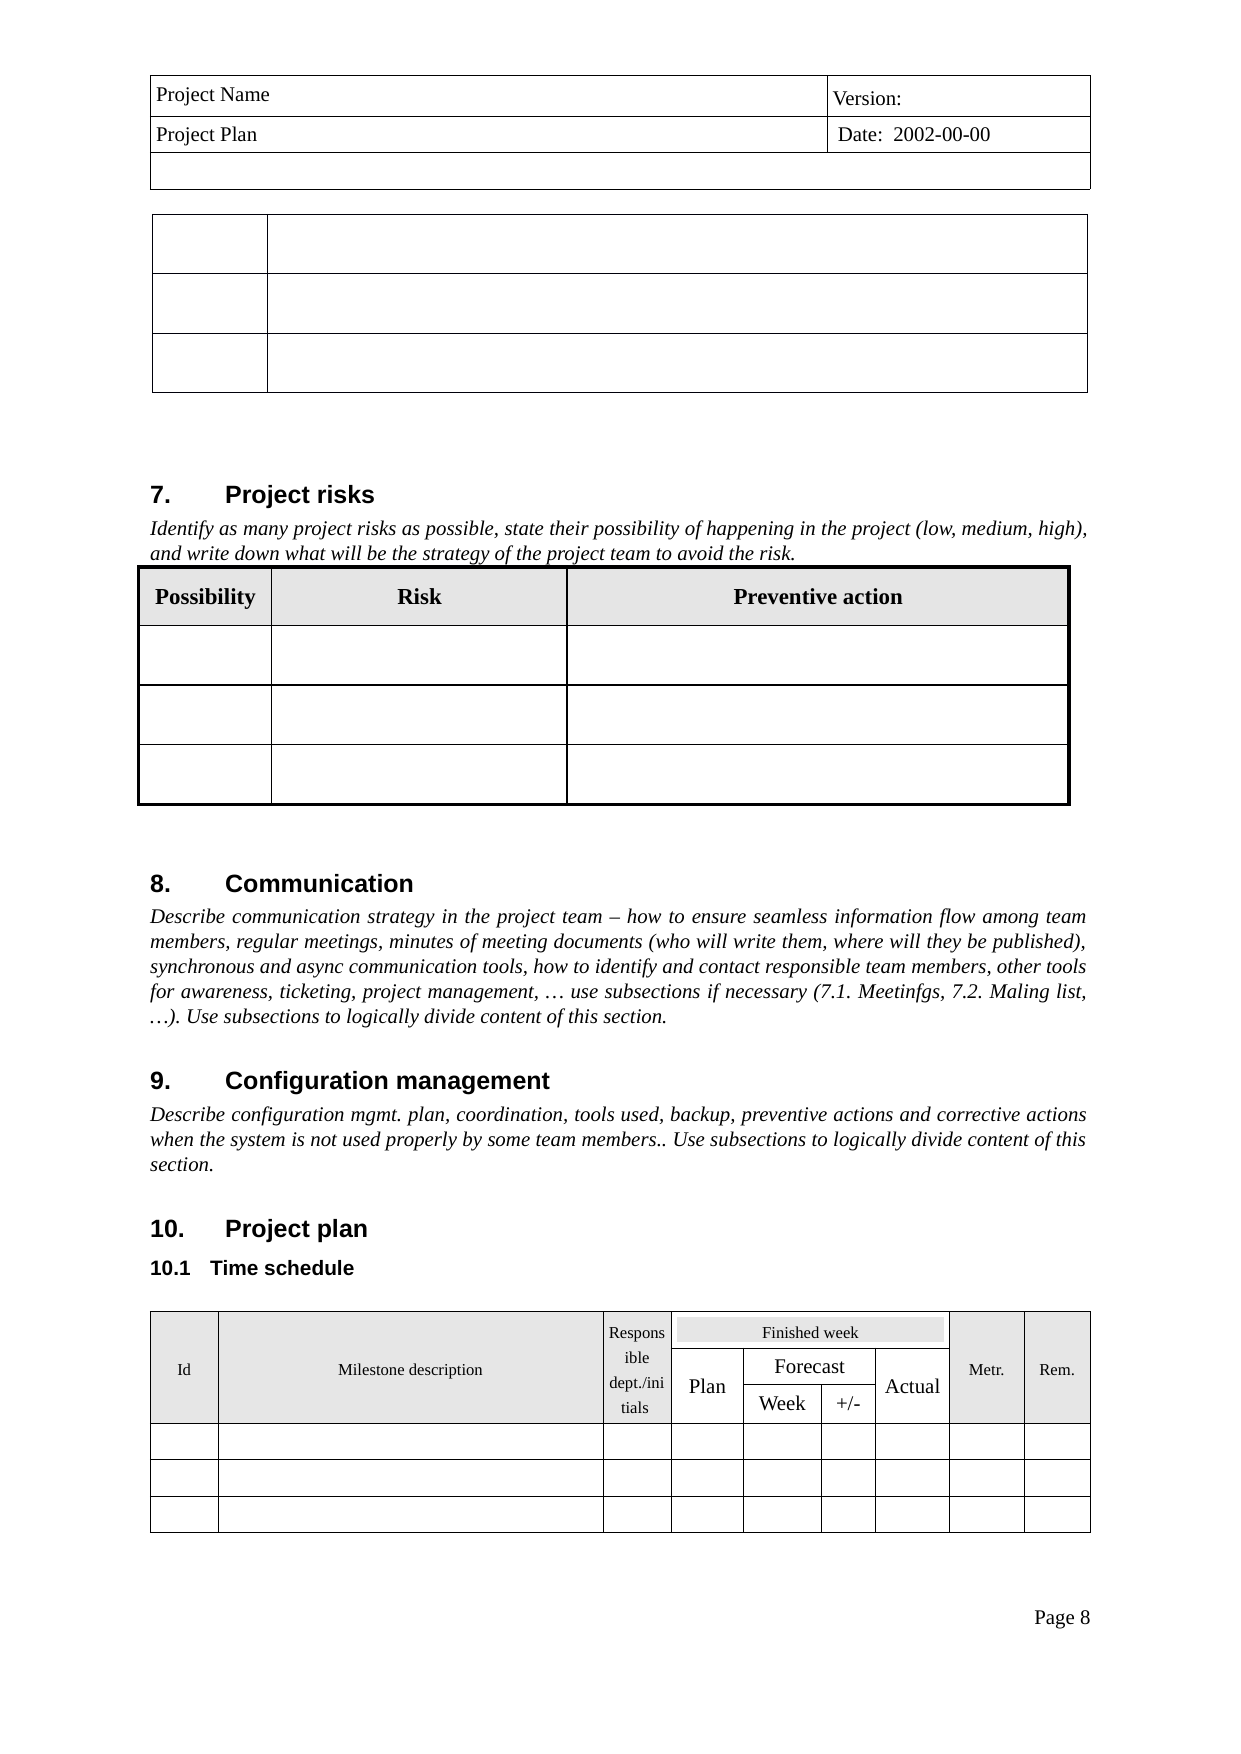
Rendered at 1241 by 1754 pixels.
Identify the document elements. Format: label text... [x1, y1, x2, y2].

table_cell [950, 1497, 1024, 1532]
table_cell [568, 686, 1067, 743]
table_cell [744, 1497, 821, 1532]
table_cell [268, 215, 1087, 273]
table_cell [272, 626, 566, 684]
table_cell [604, 1424, 671, 1459]
table_cell [876, 1424, 949, 1459]
table_cell [153, 334, 267, 392]
table_header Metr. [950, 1312, 1024, 1423]
table_cell [822, 1497, 875, 1532]
table_cell [744, 1460, 821, 1496]
table_cell [950, 1424, 1024, 1459]
table_cell [604, 1460, 671, 1496]
subtitle Configuration management [150, 1066, 1090, 1095]
table_cell [268, 334, 1087, 392]
table_cell [672, 1497, 743, 1532]
text Describe communication strategy in the project team – how to ensure seamless information flow among team members, regular meetings, minutes of meeting documents (who will write them, where will they be published), synchronous and async communication tools, how to identify and contact responsible team members, other tools for awareness, ticketing, project management, … use subsections if necessary (7.1. Meetinfgs, 7.2. Maling list, …). Use subsections to logically divide content of this section. [150, 903, 1090, 1028]
table_cell [153, 274, 267, 332]
table_cell [568, 745, 1067, 803]
table_header Milestone description [219, 1312, 603, 1423]
table_cell [950, 1460, 1024, 1496]
text Describe configuration mgmt. plan, coordination, tools used, backup, preventive actions and corrective actions when the system is not used properly by some team members.. Use subsections to logically divide content of this section. [150, 1101, 1090, 1176]
table_cell [140, 626, 271, 684]
table_cell [219, 1424, 603, 1459]
table_cell [822, 1460, 875, 1496]
table_cell [153, 215, 267, 273]
table_cell +/- [822, 1385, 875, 1423]
table_cell [268, 274, 1087, 332]
table_cell [1025, 1497, 1090, 1532]
table_cell Week [744, 1385, 821, 1423]
table_cell [140, 745, 271, 803]
table_header Rem. [1025, 1312, 1090, 1423]
table_cell [151, 1460, 218, 1496]
table_cell [1025, 1460, 1090, 1496]
table_cell Plan [672, 1349, 743, 1423]
table_cell [140, 686, 271, 743]
table_cell [876, 1460, 949, 1496]
table_cell [272, 745, 566, 803]
table_cell [151, 1424, 218, 1459]
table_cell [822, 1424, 875, 1459]
table_header Possibility [140, 569, 271, 625]
table_cell [604, 1497, 671, 1532]
table_cell Forecast [744, 1349, 875, 1384]
table_cell Actual [876, 1349, 949, 1423]
table_cell [151, 1497, 218, 1532]
table_cell [219, 1460, 603, 1496]
table_cell [568, 626, 1067, 684]
table_header Responsible dept./initials [604, 1312, 671, 1423]
subtitle Time schedule [150, 1255, 1090, 1280]
subtitle Communication [150, 868, 1090, 897]
table_cell [672, 1424, 743, 1459]
table_cell [1025, 1424, 1090, 1459]
table_cell [744, 1424, 821, 1459]
table_cell [272, 686, 566, 743]
table_cell [876, 1497, 949, 1532]
subtitle Project plan [150, 1213, 1090, 1242]
table_header Preventive action [568, 569, 1067, 625]
table_header Risk [272, 569, 566, 625]
text Identify as many project risks as possible, state their possibility of happening in the project (low, medium, high), and write down what will be the strategy of the project team to avoid the risk. [150, 515, 1090, 565]
table_cell [672, 1460, 743, 1496]
table_header Id [151, 1312, 218, 1423]
table_cell [219, 1497, 603, 1532]
subtitle Project risks [150, 480, 1090, 509]
table_header Finished week [672, 1312, 949, 1348]
